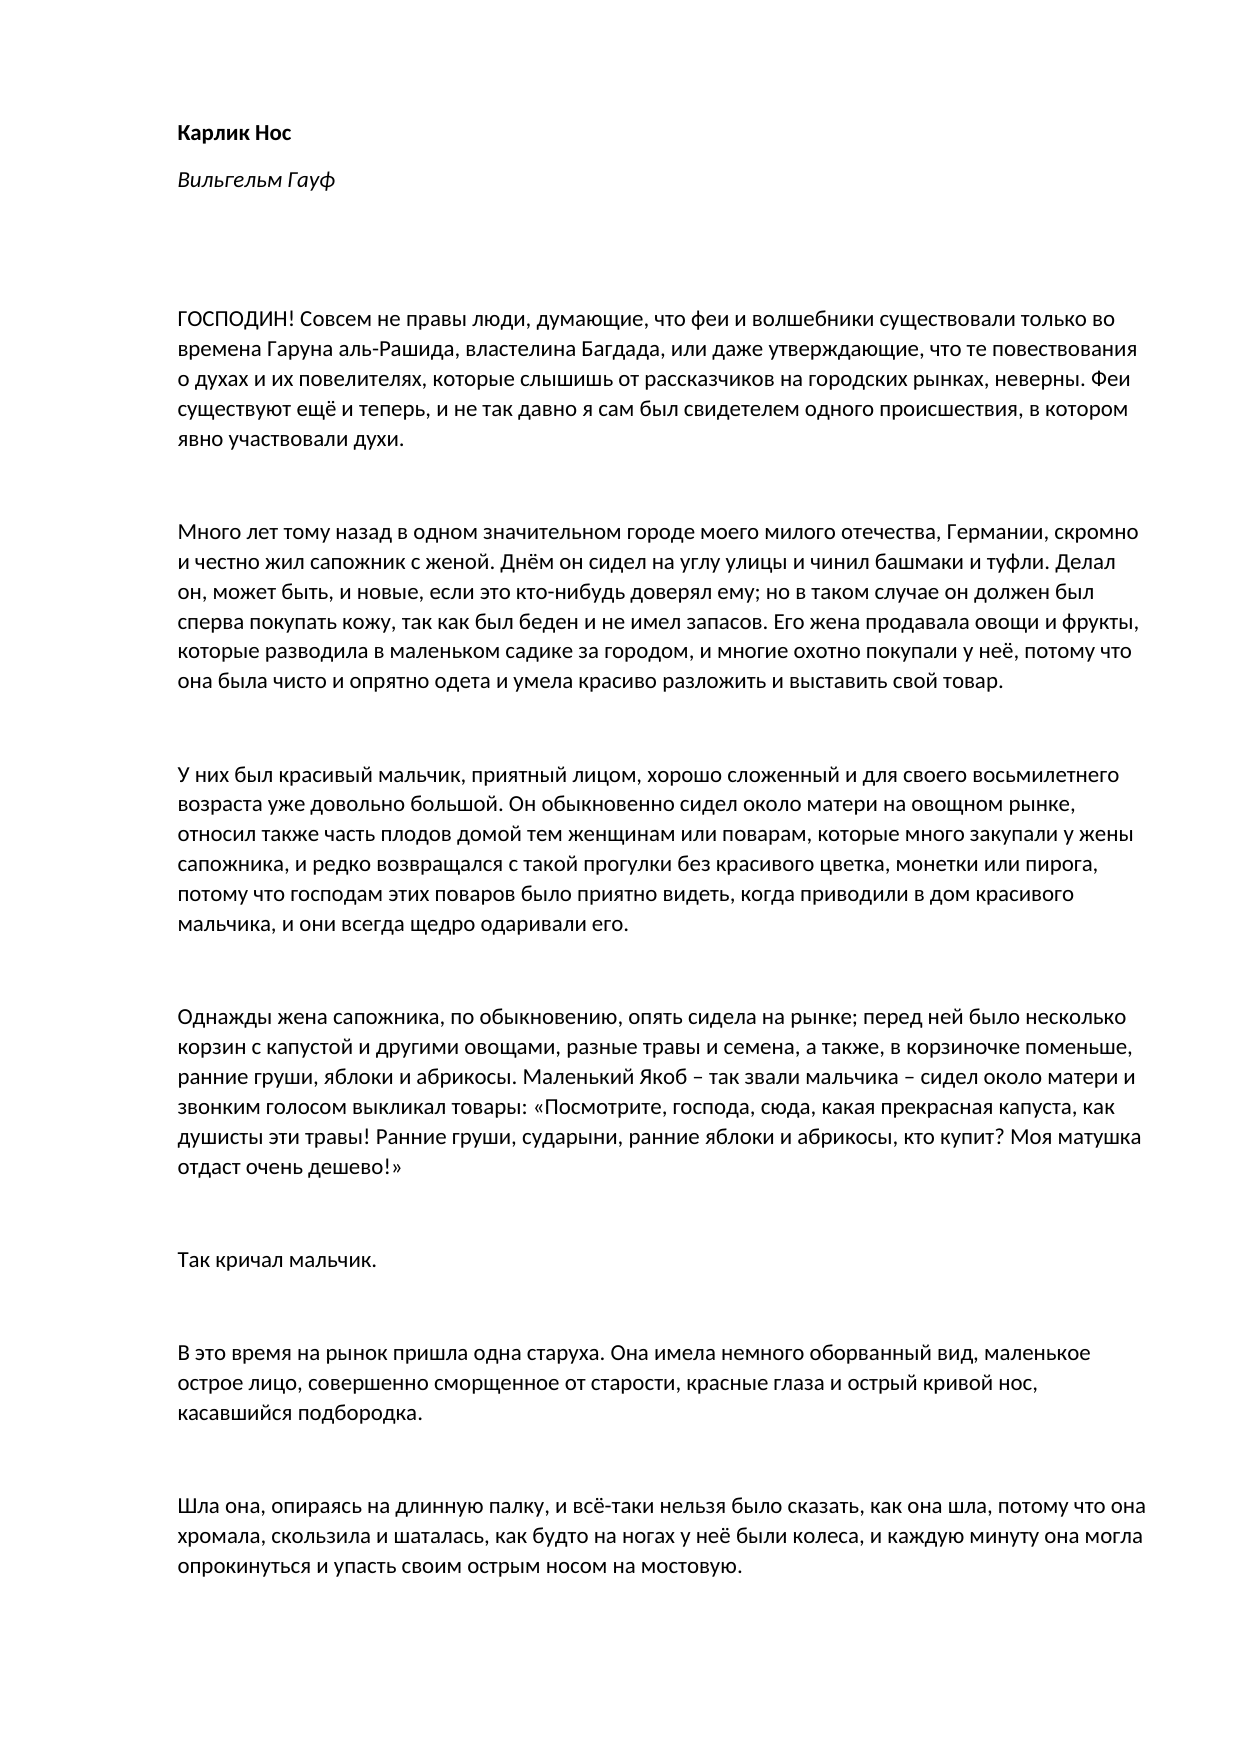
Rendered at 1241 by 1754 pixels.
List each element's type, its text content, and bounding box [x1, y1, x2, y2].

text Вильгельм Гауф [177, 165, 1152, 193]
text Много лет тому назад в одном значительном городе моего милого отечества, Германии, скромно и честно жил сапожник с женой. Днём он сидел на углу улицы и чинил башмаки и туфли. Делал он, может быть, и новые, если это кто-нибудь доверял ему; но в таком случае он должен был сперва покупать кожу, так как был беден и не имел запасов. Его жена продавала овощи и фрукты, которые разводила в маленьком садике за городом, и многие охотно покупали у неё, потому что она была чисто и опрятно одета и умела красиво разложить и выставить свой товар. [177, 517, 1152, 694]
text Карлик Нос [177, 118, 1152, 146]
text В это время на рынок пришла одна старуха. Она имела немного оборванный вид, маленькое острое лицо, совершенно сморщенное от старости, красные глаза и острый кривой нос, касавшийся подбородка. [177, 1338, 1152, 1426]
text Однажды жена сапожника, по обыкновению, опять сидела на рынке; перед ней было несколько корзин с капустой и другими овощами, разные травы и семена, а также, в корзиночке поменьше, ранние груши, яблоки и абрикосы. Маленький Якоб – так звали мальчика – сидел около матери и звонким голосом выкликал товары: «Посмотрите, господа, сюда, какая прекрасная капуста, как душисты эти травы! Ранние груши, сударыни, ранние яблоки и абрикосы, кто купит? Моя матушка отдаст очень дешево!» [177, 1002, 1152, 1180]
text ГОСПОДИН! Совсем не правы люди, думающие, что феи и волшебники существовали только во времена Гаруна аль-Рашида, властелина Багдада, или даже утверждающие, что те повествования о духах и их повелителях, которые слышишь от рассказчиков на городских рынках, неверны. Феи существуют ещё и теперь, и не так давно я сам был свидетелем одного происшествия, в котором явно участвовали духи. [177, 304, 1152, 452]
text Шла она, опираясь на длинную палку, и всё-таки нельзя было сказать, как она шла, потому что она хромала, скользила и шаталась, как будто на ногах у неё были колеса, и каждую минуту она могла опрокинуться и упасть своим острым носом на мостовую. [177, 1491, 1152, 1579]
text У них был красивый мальчик, приятный лицом, хорошо сложенный и для своего восьмилетнего возраста уже довольно большой. Он обыкновенно сидел около матери на овощном рынке, относил также часть плодов домой тем женщинам или поварам, которые много закупали у жены сапожника, и редко возвращался с такой прогулки без красивого цветка, монетки или пирога, потому что господам этих поваров было приятно видеть, когда приводили в дом красивого мальчика, и они всегда щедро одаривали его. [177, 760, 1152, 937]
text Так кричал мальчик. [177, 1245, 1152, 1273]
